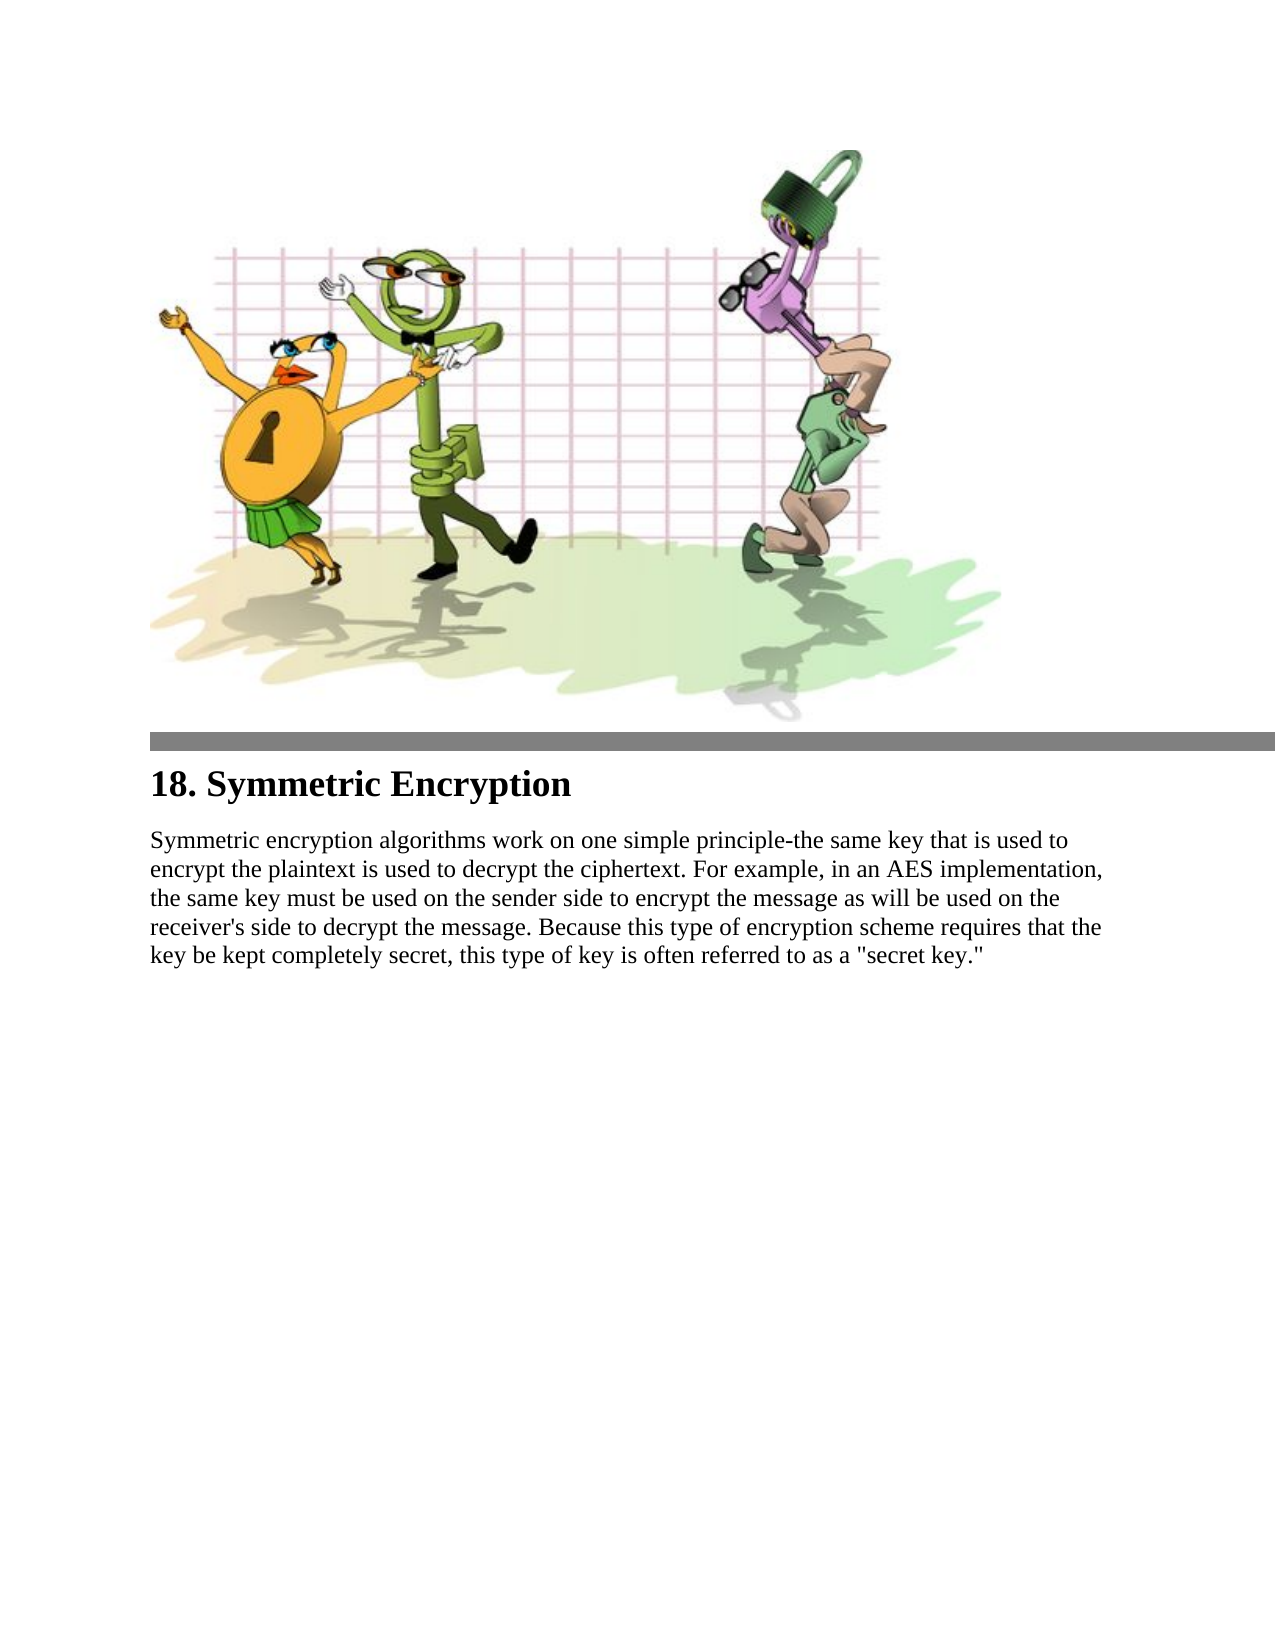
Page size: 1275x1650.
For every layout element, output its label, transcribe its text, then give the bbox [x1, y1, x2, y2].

text Symmetric encryption algorithms work on one simple principle-the same key that is used to encrypt the plaintext is used to decrypt the ciphertext. For example, in an AES implementation, the same key must be used on the sender side to encrypt the message as will be used on the receiver's side to decrypt the message. Because this type of encryption scheme requires that the key be kept completely secret, this type of key is often referred to as a "secret key." [150, 826, 1125, 969]
subtitle 18. Symmetric Encryption [150, 762, 1125, 805]
